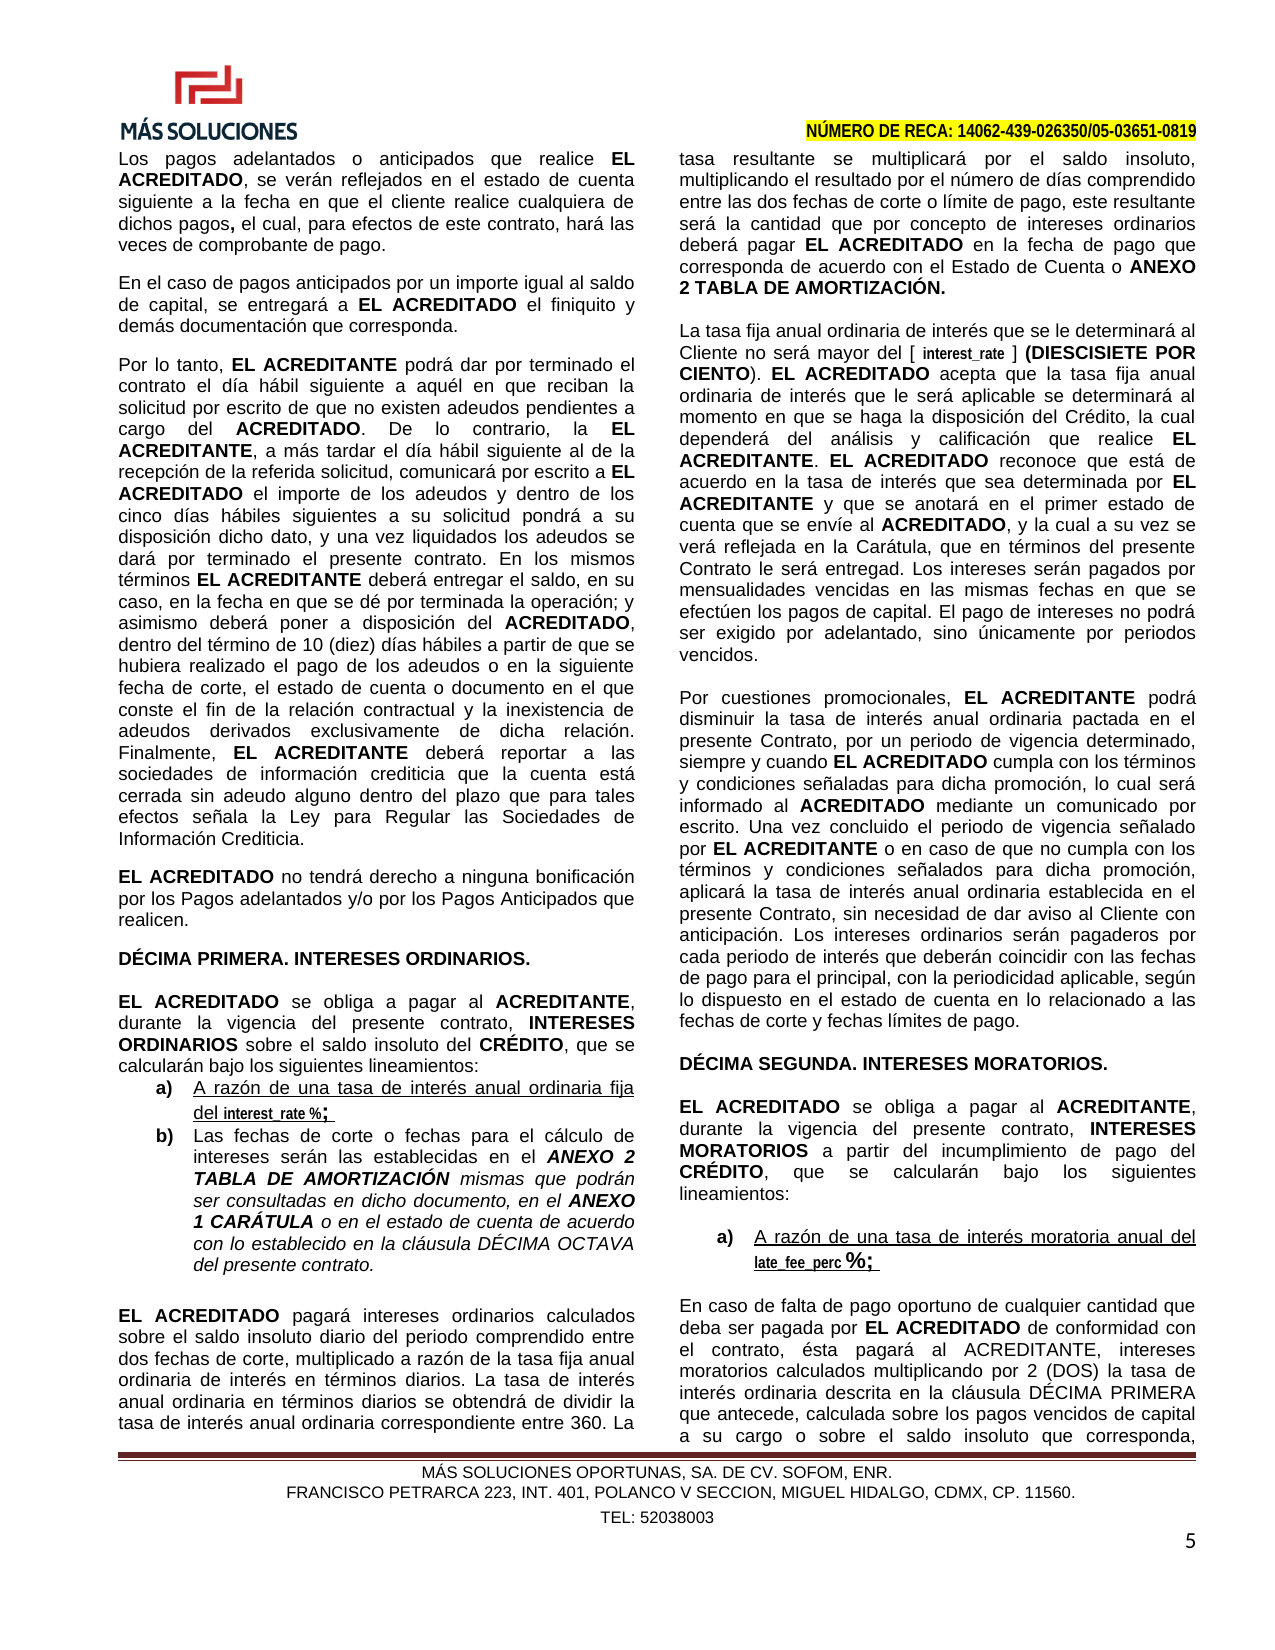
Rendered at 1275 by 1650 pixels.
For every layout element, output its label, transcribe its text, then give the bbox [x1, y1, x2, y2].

list A razón de una tasa de interés moratoria anual del late_fee_perc %; [717, 1226, 1196, 1274]
text La tasa fija anual ordinaria de interés que se le determinará al Cliente no será mayor del [ interest_rate ] (DIESCISIETE POR CIENTO). EL ACREDITADO acepta que la tasa fija anual ordinaria de interés que le será aplicable se determinará al momento en que se haga la disposición del Crédito, la cual dependerá del análisis y calificación que realice EL ACREDITANTE. EL ACREDITADO reconoce que está de acuerdo en la tasa de interés que sea determinada por EL ACREDITANTE y que se anotará en el primer estado de cuenta que se envíe al ACREDITADO, y la cual a su vez se verá reflejada en la Carátula, que en términos del presente Contrato le será entregad. Los intereses serán pagados por mensualidades vencidas en las mismas fechas en que se efectúen los pagos de capital. El pago de intereses no podrá ser exigido por adelantado, sino únicamente por periodos vencidos. [679, 320, 1196, 665]
text tasa resultante se multiplicará por el saldo insoluto, multiplicando el resultado por el número de días comprendido entre las dos fechas de corte o límite de pago, este resultante será la cantidad que por concepto de intereses ordinarios deberá pagar EL ACREDITADO en la fecha de pago que corresponda de acuerdo con el Estado de Cuenta o ANEXO 2 TABLA DE AMORTIZACIÓN. [679, 148, 1196, 298]
text EL ACREDITADO pagará intereses ordinarios calculados sobre el saldo insoluto diario del periodo comprendido entre dos fechas de corte, multiplicado a razón de la tasa fija anual ordinaria de interés en términos diarios. La tasa de interés anual ordinaria en términos diarios se obtendrá de dividir la tasa de interés anual ordinaria correspondiente entre 360. La [118, 1304, 635, 1434]
text Los pagos adelantados o anticipados que realice EL ACREDITADO, se verán reflejados en el estado de cuenta siguiente a la fecha en que el cliente realice cualquiera de dichos pagos, el cual, para efectos de este contrato, hará las veces de comprobante de pago. [118, 148, 635, 255]
text EL ACREDITADO se obliga a pagar al ACREDITANTE, durante la vigencia del presente contrato, INTERESES ORDINARIOS sobre el saldo insoluto del CRÉDITO, que se calcularán bajo los siguientes lineamientos: [118, 991, 635, 1077]
text EL ACREDITADO no tendrá derecho a ninguna bonificación por los Pagos adelantados y/o por los Pagos Anticipados que realicen. [118, 866, 635, 931]
text Por cuestiones promocionales, EL ACREDITANTE podrá disminuir la tasa de interés anual ordinaria pactada en el presente Contrato, por un periodo de vigencia determinado, siempre y cuando EL ACREDITADO cumpla con los términos y condiciones señaladas para dicha promoción, lo cual será informado al ACREDITADO mediante un comunicado por escrito. Una vez concluido el periodo de vigencia señalado por EL ACREDITANTE o en caso de que no cumpla con los términos y condiciones señalados para dicha promoción, aplicará la tasa de interés anual ordinaria establecida en el presente Contrato, sin necesidad de dar aviso al Cliente con anticipación. Los intereses ordinarios serán pagaderos por cada periodo de interés que deberán coincidir con las fechas de pago para el principal, con la periodicidad aplicable, según lo dispuesto en el estado de cuenta en lo relacionado a las fechas de corte y fechas límites de pago. [679, 687, 1196, 1032]
text En el caso de pagos anticipados por un importe igual al saldo de capital, se entregará a EL ACREDITADO el finiquito y demás documentación que corresponda. [118, 272, 635, 337]
list Las fechas de corte o fechas para el cálculo de intereses serán las establecidas en el ANEXO 2 TABLA DE AMORTIZACIÓN mismas que podrán ser consultadas en dicho documento, en el ANEXO 1 CARÁTULA o en el estado de cuenta de acuerdo con lo establecido en la cláusula DÉCIMA OCTAVA del presente contrato. [156, 1125, 635, 1276]
text DÉCIMA PRIMERA. INTERESES ORDINARIOS. [118, 947, 635, 969]
text En caso de falta de pago oportuno de cualquier cantidad que deba ser pagada por EL ACREDITADO de conformidad con el contrato, ésta pagará al ACREDITANTE, intereses moratorios calculados multiplicando por 2 (DOS) la tasa de interés ordinaria descrita en la cláusula DÉCIMA PRIMERA que antecede, calculada sobre los pagos vencidos de capital a su cargo o sobre el saldo insoluto que corresponda, [679, 1295, 1196, 1446]
text Por lo tanto, EL ACREDITANTE podrá dar por terminado el contrato el día hábil siguiente a aquél en que reciban la solicitud por escrito de que no existen adeudos pendientes a cargo del ACREDITADO. De lo contrario, la EL ACREDITANTE, a más tardar el día hábil siguiente al de la recepción de la referida solicitud, comunicará por escrito a EL ACREDITADO el importe de los adeudos y dentro de los cinco días hábiles siguientes a su solicitud pondrá a su disposición dicho dato, y una vez liquidados los adeudos se dará por terminado el presente contrato. En los mismos términos EL ACREDITANTE deberá entregar el saldo, en su caso, en la fecha en que se dé por terminada la operación; y asimismo deberá poner a disposición del ACREDITADO, dentro del término de 10 (diez) días hábiles a partir de que se hubiera realizado el pago de los adeudos o en la siguiente fecha de corte, el estado de cuenta o documento en el que conste el fin de la relación contractual y la inexistencia de adeudos derivados exclusivamente de dicha relación. Finalmente, EL ACREDITANTE deberá reportar a las sociedades de información crediticia que la cuenta está cerrada sin adeudo alguno dentro del plazo que para tales efectos señala la Ley para Regular las Sociedades de Información Crediticia. [118, 353, 635, 849]
text EL ACREDITADO se obliga a pagar al ACREDITANTE, durante la vigencia del presente contrato, INTERESES MORATORIOS a partir del incumplimiento de pago del CRÉDITO, que se calcularán bajo los siguientes lineamientos: [679, 1096, 1196, 1204]
picture [115, 60, 302, 148]
list A razón de una tasa de interés anual ordinaria fija del interest_rate %; [156, 1077, 635, 1125]
text DÉCIMA SEGUNDA. INTERESES MORATORIOS. [679, 1053, 1196, 1075]
